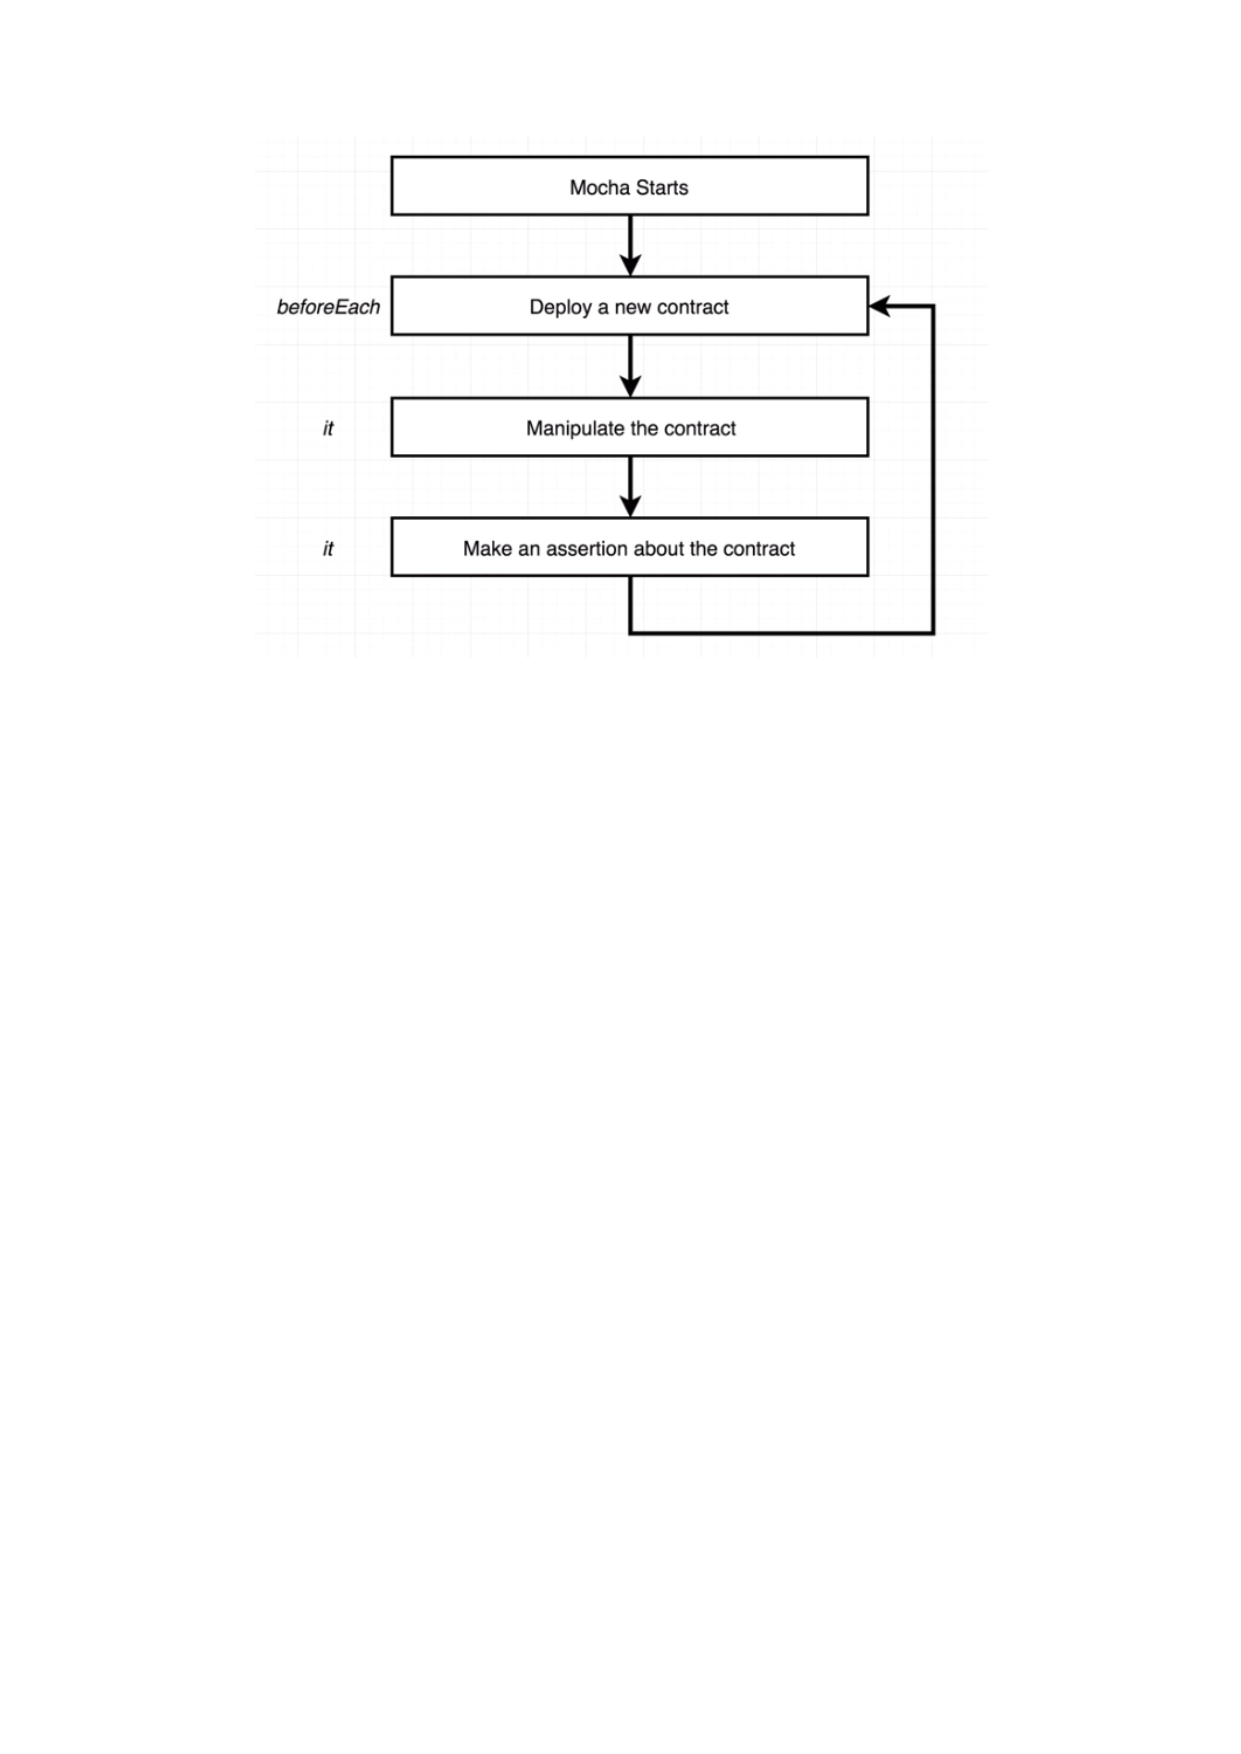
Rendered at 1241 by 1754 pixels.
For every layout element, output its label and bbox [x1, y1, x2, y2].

picture [254, 136, 989, 658]
